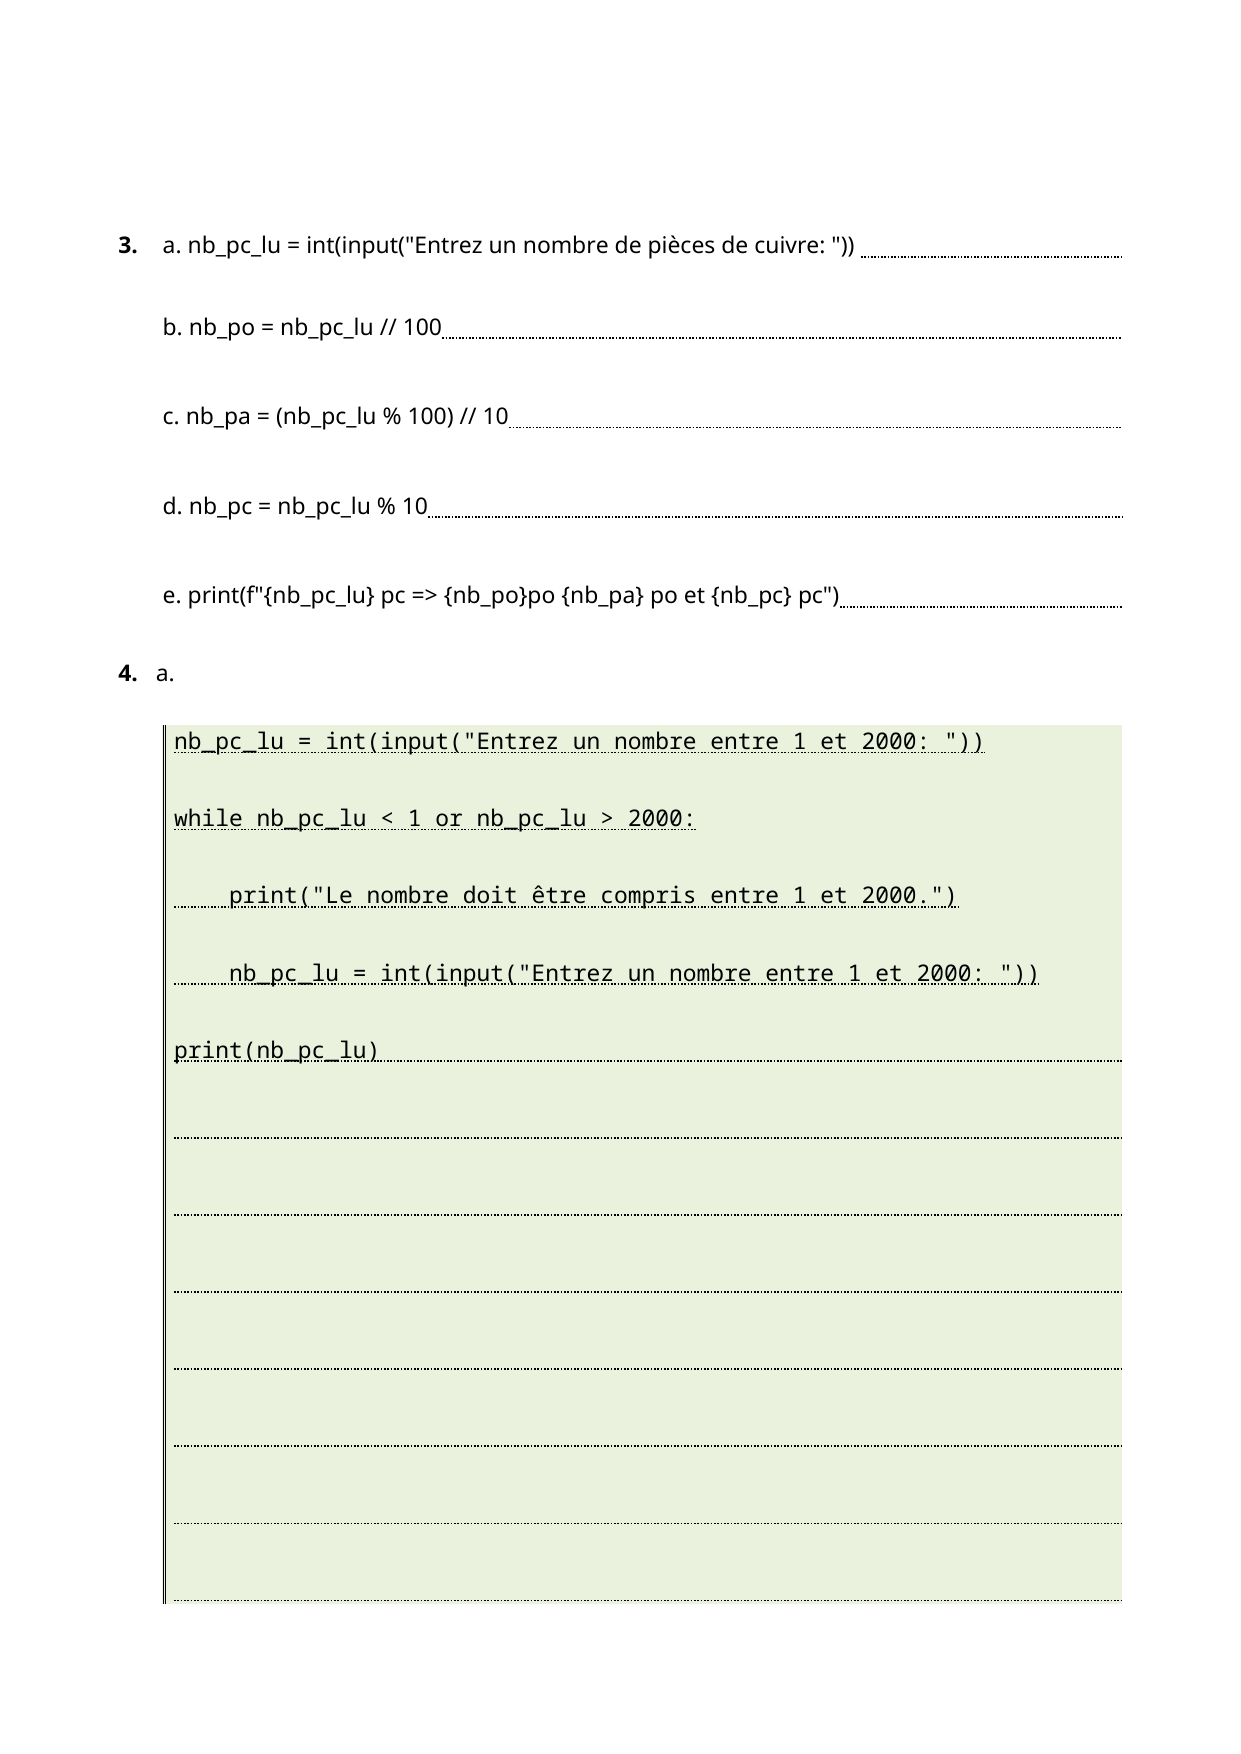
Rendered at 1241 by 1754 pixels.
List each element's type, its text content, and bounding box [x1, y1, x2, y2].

text nb_pc_lu = int(input("Entrez un nombre entre 1 et 2000: ")) [166, 725, 1122, 757]
text d. nb_pc = nb_pc_lu % 10 [111, 490, 1122, 521]
text b. nb_po = nb_pc_lu // 100 [111, 311, 1122, 342]
text print(nb_pc_lu) [166, 1034, 1122, 1065]
text c. nb_pa = (nb_pc_lu % 100) // 10 [111, 400, 1122, 432]
list a. nb_pc_lu = int(input("Entrez un nombre de pièces de cuivre: ")) [118, 229, 1122, 261]
text nb_pc_lu = int(input("Entrez un nombre entre 1 et 2000: ")) [166, 957, 1122, 988]
list a. [118, 657, 1122, 688]
text while nb_pc_lu < 1 or nb_pc_lu > 2000: [166, 802, 1122, 834]
text e. print(f"{nb_pc_lu} pc => {nb_po}po {nb_pa} po et {nb_pc} pc") [111, 579, 1122, 611]
text print("Le nombre doit être compris entre 1 et 2000.") [166, 879, 1122, 911]
